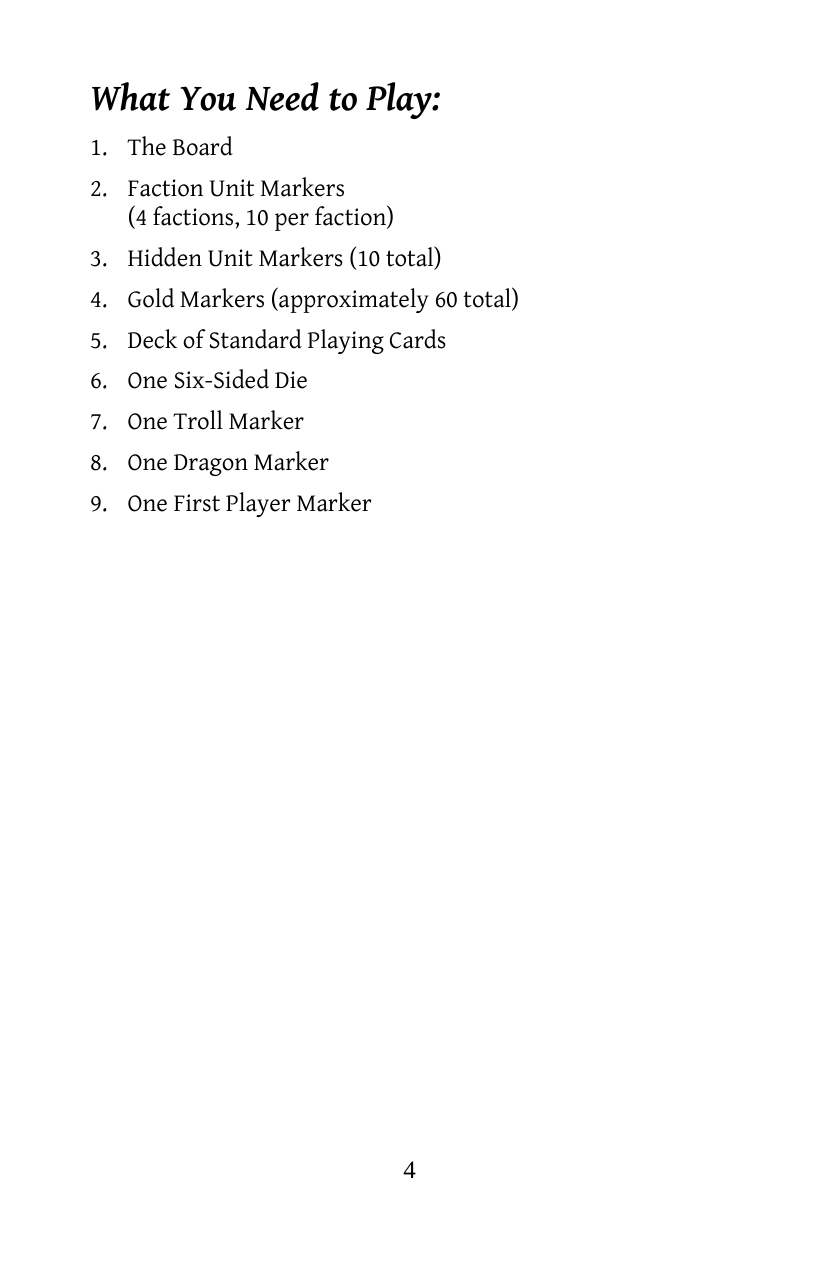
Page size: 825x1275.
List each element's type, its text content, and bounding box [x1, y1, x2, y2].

list Hidden Unit Markers (10 total) [90, 244, 735, 273]
list Deck of Standard Playing Cards [90, 326, 735, 355]
subtitle What You Need to Play: [90, 78, 735, 121]
list One Troll Marker [90, 408, 735, 437]
list The Board [90, 133, 735, 162]
list One Dragon Marker [90, 449, 735, 478]
list One First Player Marker [90, 490, 735, 519]
list One Six-Sided Die [90, 367, 735, 396]
list Faction Unit Markers (4 factions, 10 per faction) [90, 174, 735, 232]
list Gold Markers (approximately 60 total) [90, 285, 735, 314]
